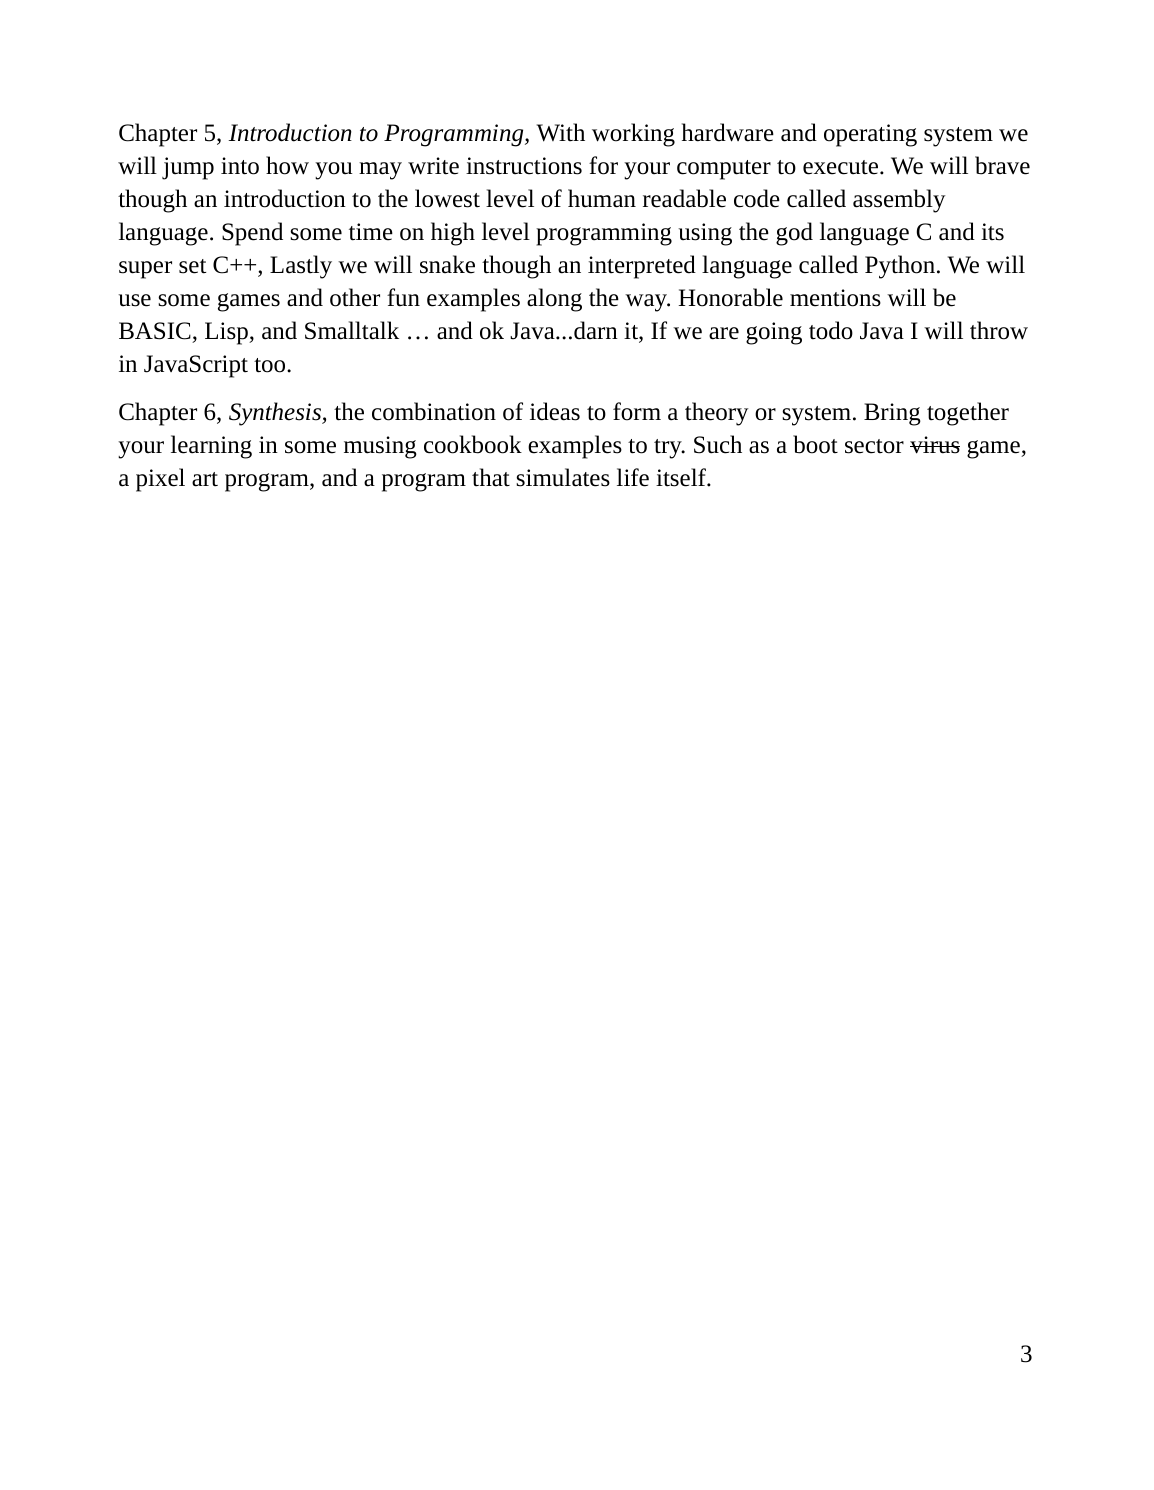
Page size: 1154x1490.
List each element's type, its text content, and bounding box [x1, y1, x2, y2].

text Chapter 6, Synthesis, the combination of ideas to form a theory or system. Bring together your learning in some musing cookbook examples to try. Such as a boot sector virus game, a pixel art program, and a program that simulates life itself. [118, 397, 1035, 492]
text Chapter 5, Introduction to Programming, With working hardware and operating system we will jump into how you may write instructions for your computer to execute. We will brave though an introduction to the lowest level of human readable code called assembly language. Spend some time on high level programming using the god language C and its super set C++, Lastly we will snake though an interpreted language called Python. We will use some games and other fun examples along the way. Honorable mentions will be BASIC, Lisp, and Smalltalk … and ok Java...darn it, If we are going todo Java I will throw in JavaScript too. [118, 118, 1035, 378]
